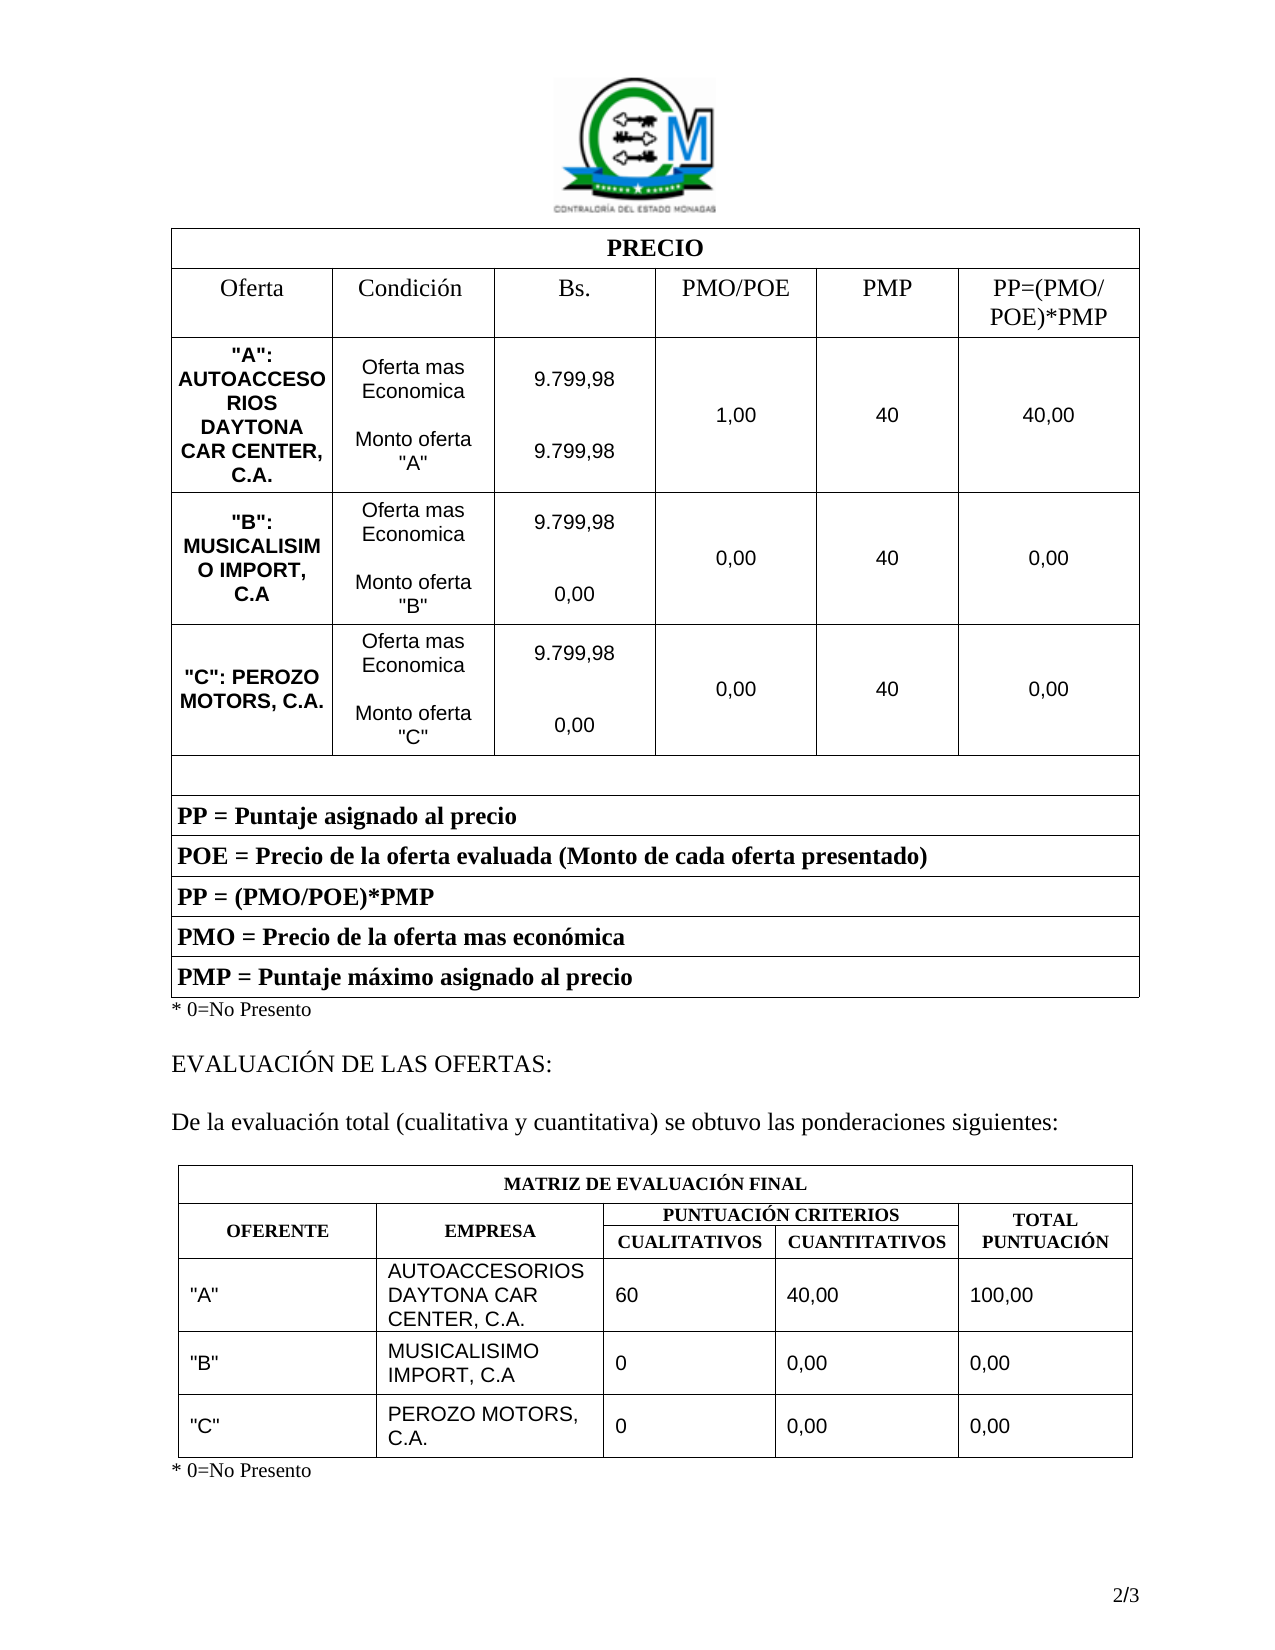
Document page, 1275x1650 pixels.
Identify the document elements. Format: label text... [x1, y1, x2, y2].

table_cell Bs. [495, 269, 655, 337]
table_cell PMO/POE [656, 269, 816, 337]
table_header PRECIO [172, 229, 1139, 268]
table_cell POE = Precio de la oferta evaluada (Monto de cada oferta presentado) [172, 836, 1139, 876]
table_cell 60 [604, 1259, 775, 1331]
table_cell "C" [179, 1395, 376, 1457]
table_cell PEROZO MOTORS, C.A. [377, 1395, 603, 1457]
table_cell 0 [604, 1332, 775, 1394]
table_cell 0,00 [776, 1395, 958, 1457]
table_cell Oferta mas Economica Monto oferta "A" [333, 338, 494, 492]
table_cell CUANTITATIVOS [776, 1226, 958, 1258]
table_cell [172, 756, 1139, 795]
table_cell OFERENTE [179, 1204, 376, 1258]
table_cell 40 [817, 493, 958, 623]
table_cell 40 [817, 338, 958, 492]
table_cell PUNTUACIÓN CRITERIOS [604, 1204, 958, 1225]
table_cell PP=(PMO/POE)*PMP [959, 269, 1139, 337]
table_cell "B": MUSICALISIMO IMPORT, C.A [172, 493, 332, 623]
picture [551, 75, 719, 216]
table_header MATRIZ DE EVALUACIÓN FINAL [179, 1166, 1132, 1202]
table_cell "B" [179, 1332, 376, 1394]
table_cell 0,00 [776, 1332, 958, 1394]
text * 0=No Presento [171, 1458, 1139, 1482]
table_cell 40 [817, 625, 958, 755]
table_cell MUSICALISIMO IMPORT, C.A [377, 1332, 603, 1394]
table_cell 0,00 [656, 625, 816, 755]
table_cell "A": AUTOACCESORIOS DAYTONA CAR CENTER, C.A. [172, 338, 332, 492]
table_cell "C": PEROZO MOTORS, C.A. [172, 625, 332, 755]
table_cell 0,00 [959, 1395, 1132, 1457]
table_cell 40,00 [959, 338, 1139, 492]
table_cell 0,00 [959, 493, 1139, 623]
table_cell 40,00 [776, 1259, 958, 1331]
table_cell Oferta [172, 269, 332, 337]
table_cell PP = (PMO/POE)*PMP [172, 877, 1139, 916]
table_cell Oferta mas Economica Monto oferta "B" [333, 493, 494, 623]
table_cell 0,00 [656, 493, 816, 623]
table_cell 9.799,98 0,00 [495, 493, 655, 623]
table_cell 1,00 [656, 338, 816, 492]
text * 0=No Presento [171, 998, 1139, 1021]
table_cell Oferta mas Economica Monto oferta "C" [333, 625, 494, 755]
table_cell "A" [179, 1259, 376, 1331]
table_cell PP = Puntaje asignado al precio [172, 796, 1139, 835]
table_cell TOTAL PUNTUACIÓN [959, 1204, 1132, 1258]
table_cell 9.799,98 0,00 [495, 625, 655, 755]
table_cell 100,00 [959, 1259, 1132, 1331]
table_cell AUTOACCESORIOS DAYTONA CAR CENTER, C.A. [377, 1259, 603, 1331]
table_cell 0 [604, 1395, 775, 1457]
table_cell 0,00 [959, 1332, 1132, 1394]
table_cell 9.799,98 9.799,98 [495, 338, 655, 492]
table_cell EMPRESA [377, 1204, 603, 1258]
text EVALUACIÓN DE LAS OFERTAS: [171, 1049, 1139, 1078]
table_cell PMO = Precio de la oferta mas económica [172, 917, 1139, 956]
text De la evaluación total (cualitativa y cuantitativa) se obtuvo las ponderaciones siguientes: [171, 1107, 1139, 1136]
table_cell Condición [333, 269, 494, 337]
table_cell CUALITATIVOS [604, 1226, 775, 1258]
table_cell PMP [817, 269, 958, 337]
table_cell PMP = Puntaje máximo asignado al precio [172, 957, 1139, 997]
table_cell 0,00 [959, 625, 1139, 755]
